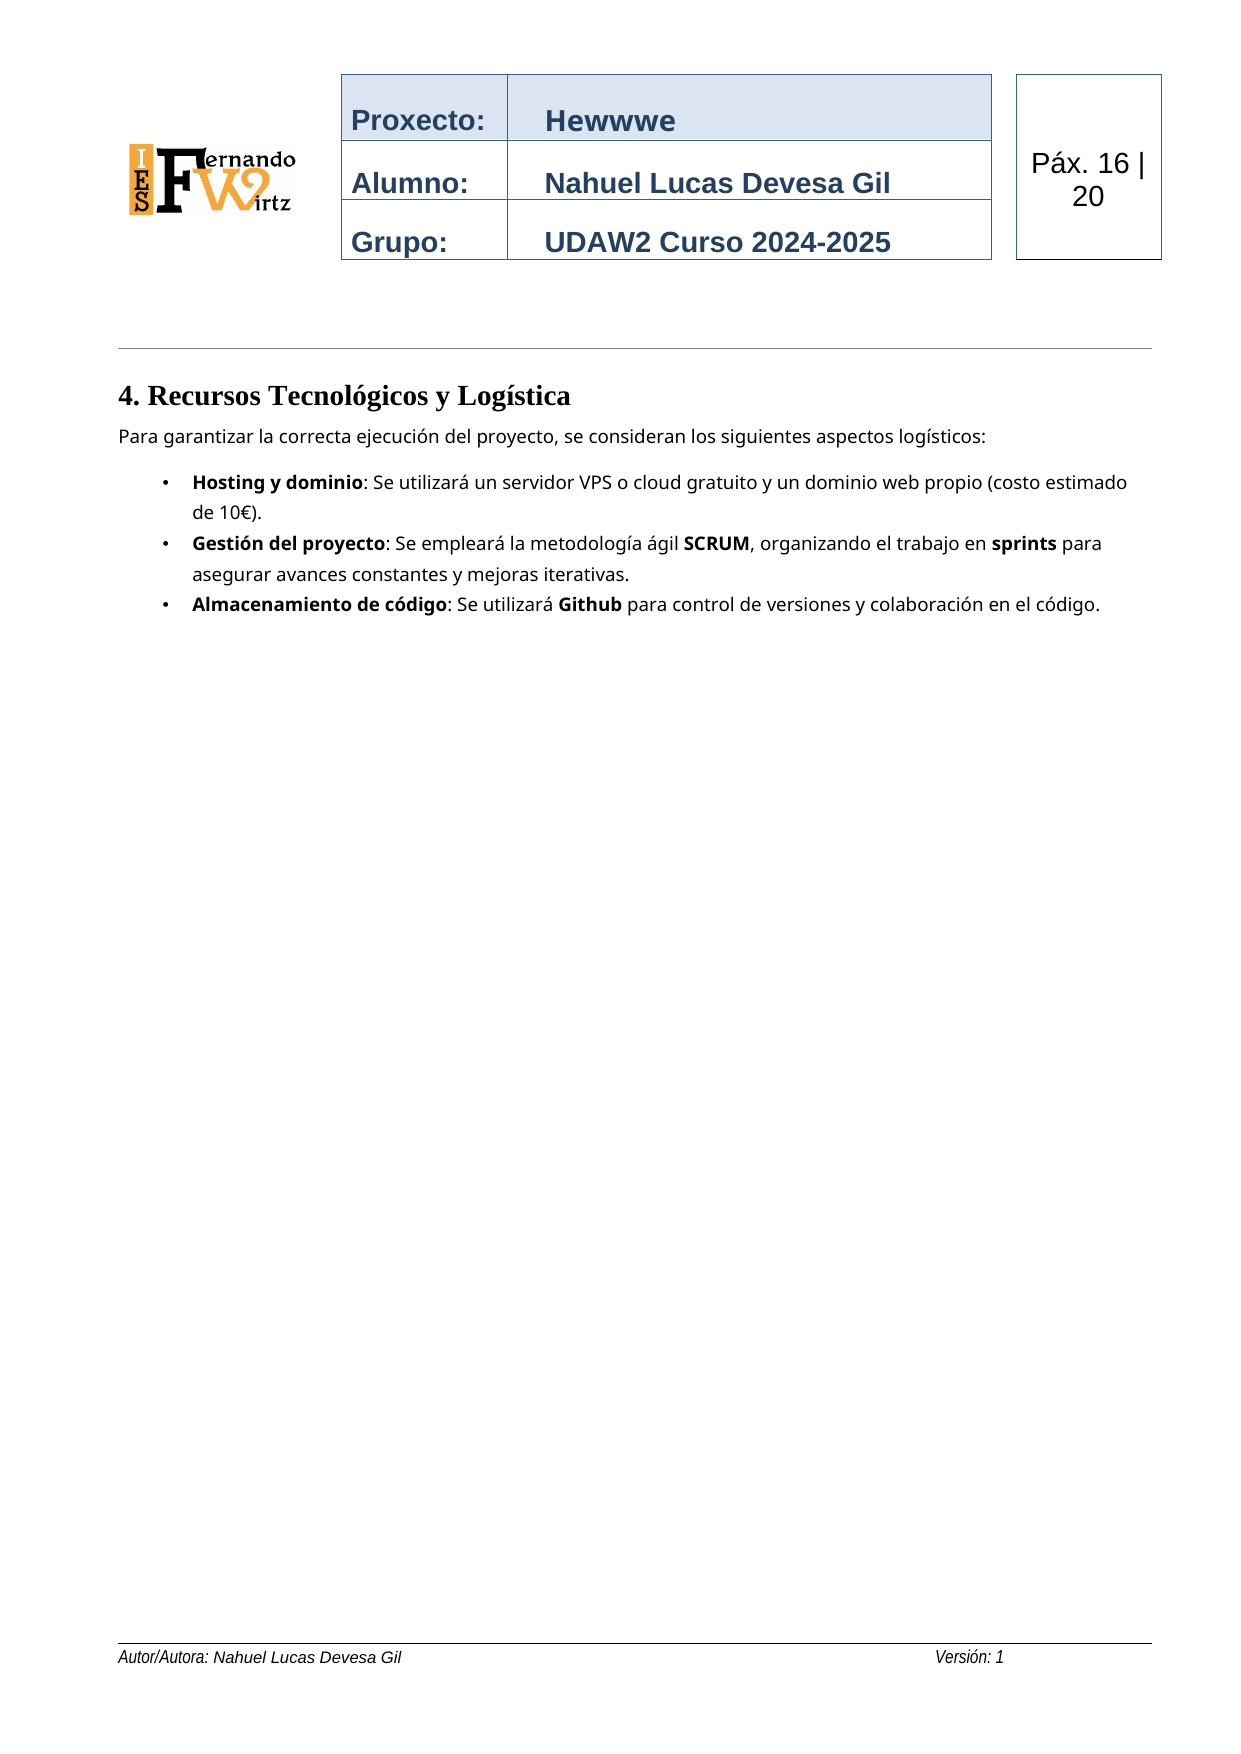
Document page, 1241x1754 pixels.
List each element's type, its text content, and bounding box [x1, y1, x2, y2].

list Hosting y dominio: Se utilizará un servidor VPS o cloud gratuito y un dominio web propio (costo estimado de 10€). [162, 469, 1152, 525]
text Para garantizar la correcta ejecución del proyecto, se consideran los siguientes aspectos logísticos: [118, 424, 1152, 449]
subtitle 4. Recursos Tecnológicos y Logística [118, 378, 1152, 411]
picture [129, 144, 299, 215]
list Almacenamiento de código: Se utilizará Github para control de versiones y colaboración en el código. [162, 592, 1152, 617]
list Gestión del proyecto: Se empleará la metodología ágil SCRUM, organizando el trabajo en sprints para asegurar avances constantes y mejoras iterativas. [162, 530, 1152, 586]
